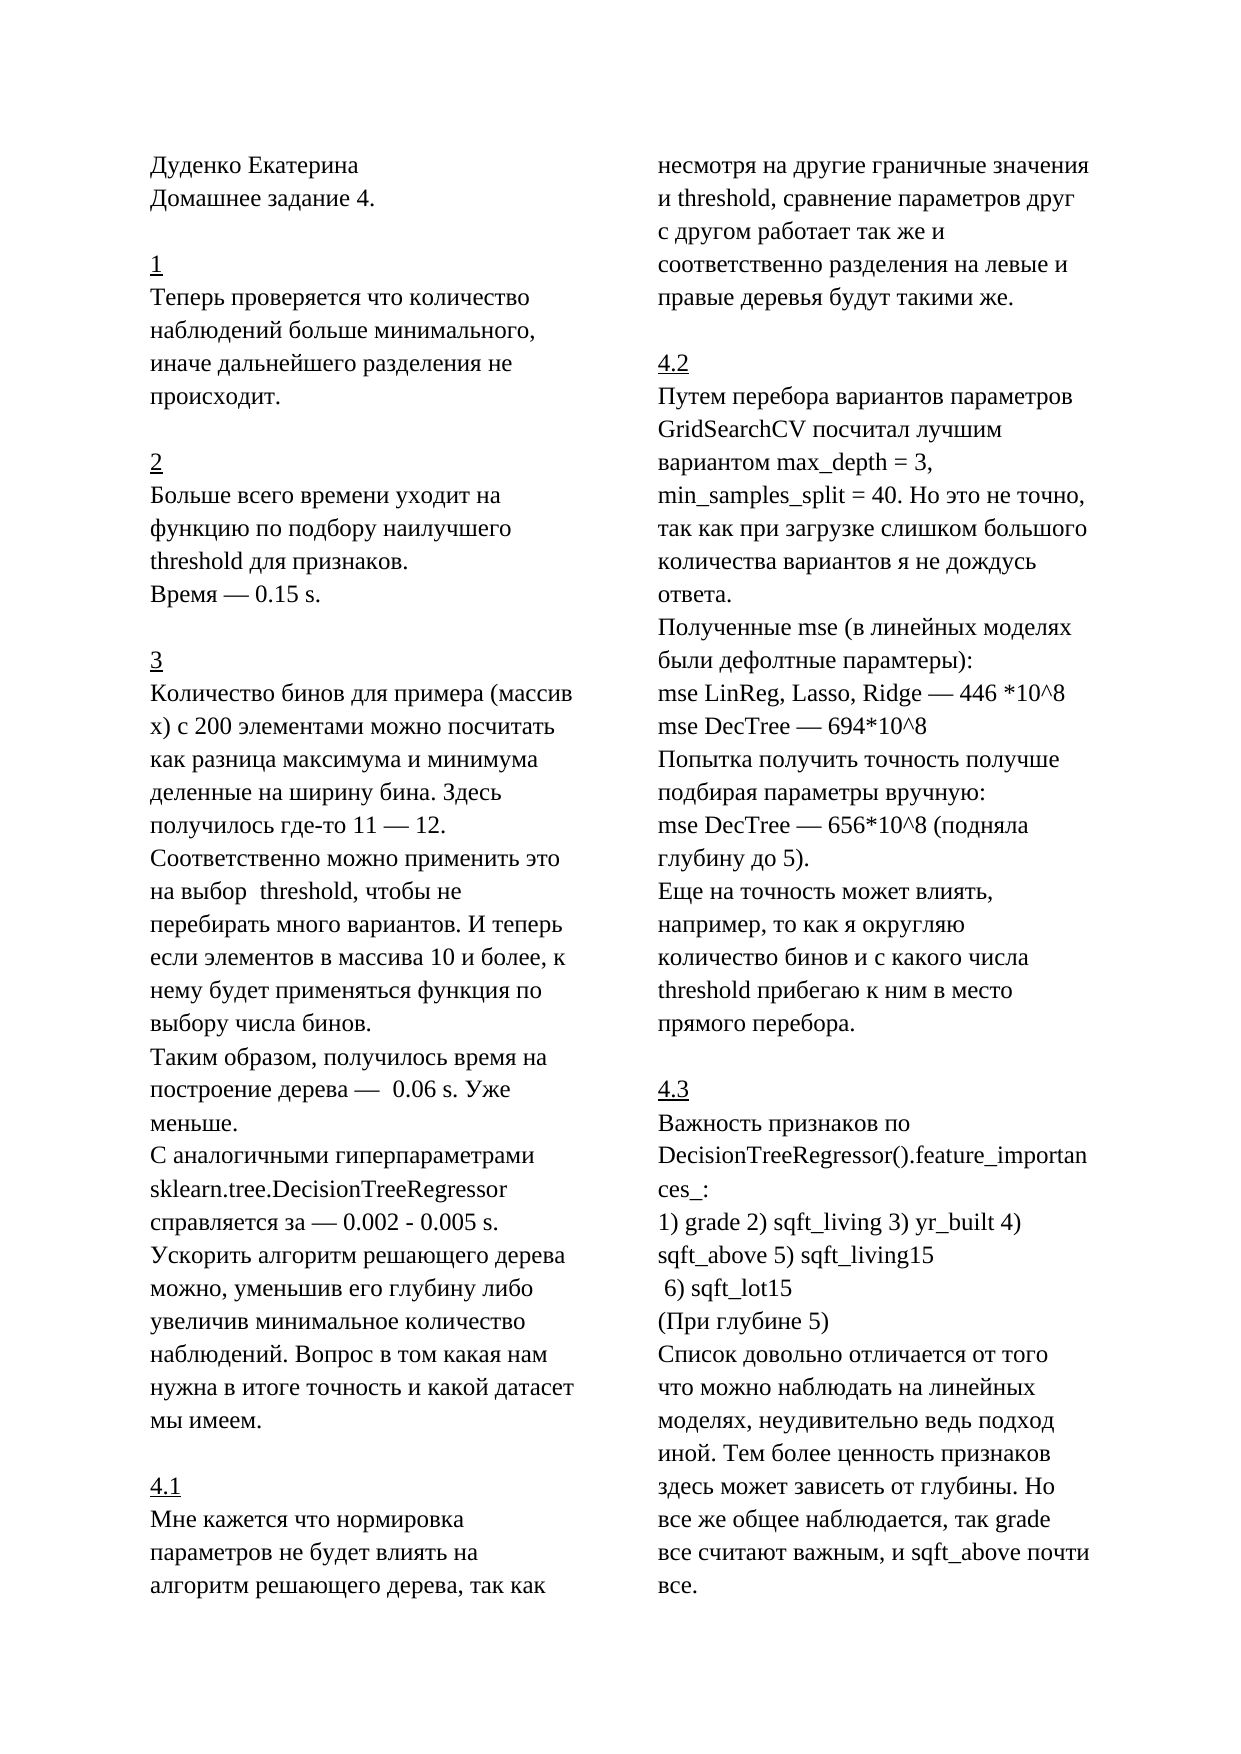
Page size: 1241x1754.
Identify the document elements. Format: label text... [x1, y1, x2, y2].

text Еще на точность может влиять, например, то как я округляю количество бинов и с какого числа threshold прибегаю к ним в место прямого перебора. [658, 876, 1090, 1037]
text Путем перебора вариантов параметров GridSearchCV посчитал лучшим вариантом max_depth = 3, min_samples_split = 40. Но это не точно, так как при загрузке слишком большого количества вариантов я не дождусь ответа. [658, 381, 1090, 608]
text Теперь проверяется что количество наблюдений больше минимального, иначе дальнейшего разделения не происходит. [150, 282, 583, 410]
text 6) sqft_lot15 [658, 1273, 1090, 1301]
text несмотря на другие граничные значения и threshold, сравнение параметров друг с другом работает так же и соответственно разделения на левые и правые деревья будут такими же. [658, 150, 1090, 311]
text Ускорить алгоритм решающего дерева можно, уменьшив его глубину либо увеличив минимальное количество наблюдений. Вопрос в том какая нам нужна в итоге точность и какой датасет мы имеем. [150, 1240, 583, 1433]
text Мне кажется что нормировка параметров не будет влиять на алгоритм решающего дерева, так как [150, 1504, 583, 1599]
text Полученные mse (в линейных моделях были дефолтные парамтеры): [658, 612, 1090, 674]
text mse LinReg, Lasso, Ridge — 446 *10^8 [658, 678, 1090, 707]
text (При глубине 5) [658, 1306, 1090, 1334]
text 1) grade 2) sqft_living 3) yr_built 4) sqft_above 5) sqft_living15 [658, 1207, 1090, 1268]
text 3 [150, 645, 583, 674]
text Больше всего времени уходит на функцию по подбору наилучшего threshold для признаков. [150, 480, 583, 575]
text 4.1 [150, 1471, 583, 1499]
text 1 [150, 249, 583, 278]
text Важность признаков по DecisionTreeRegressor().feature_importances_: [658, 1108, 1090, 1202]
text Дуденко Екатерина [150, 150, 583, 179]
text Таким образом, получилось время на построение дерева — 0.06 s. Уже меньше. [150, 1042, 583, 1136]
text 4.3 [658, 1074, 1090, 1103]
text Попытка получить точность получше подбирая параметры вручную: [658, 744, 1090, 806]
text 2 [150, 447, 583, 476]
text 4.2 [658, 348, 1090, 377]
text С аналогичными гиперпараметрами sklearn.tree.DecisionTreeRegressor справляется за — 0.002 - 0.005 s. [150, 1141, 583, 1235]
text Время — 0.15 s. [150, 579, 583, 608]
text Соответственно можно применить это на выбор threshold, чтобы не перебирать много вариантов. И теперь если элементов в массива 10 и более, к нему будет применяться функция по выбору числа бинов. [150, 843, 583, 1037]
text mse DecTree — 656*10^8 (подняла глубину до 5). [658, 810, 1090, 872]
text Список довольно отличается от того что можно наблюдать на линейных моделях, неудивительно ведь подход иной. Тем более ценность признаков здесь может зависеть от глубины. Но все же общее наблюдается, так grade все считают важным, и sqft_above почти все. [658, 1339, 1090, 1599]
text Количество бинов для примера (массив x) с 200 элементами можно посчитать как разница максимума и минимума деленные на ширину бина. Здесь получилось где-то 11 — 12. [150, 678, 583, 839]
text Домашнее задание 4. [150, 183, 583, 212]
text mse DecTree — 694*10^8 [658, 711, 1090, 740]
